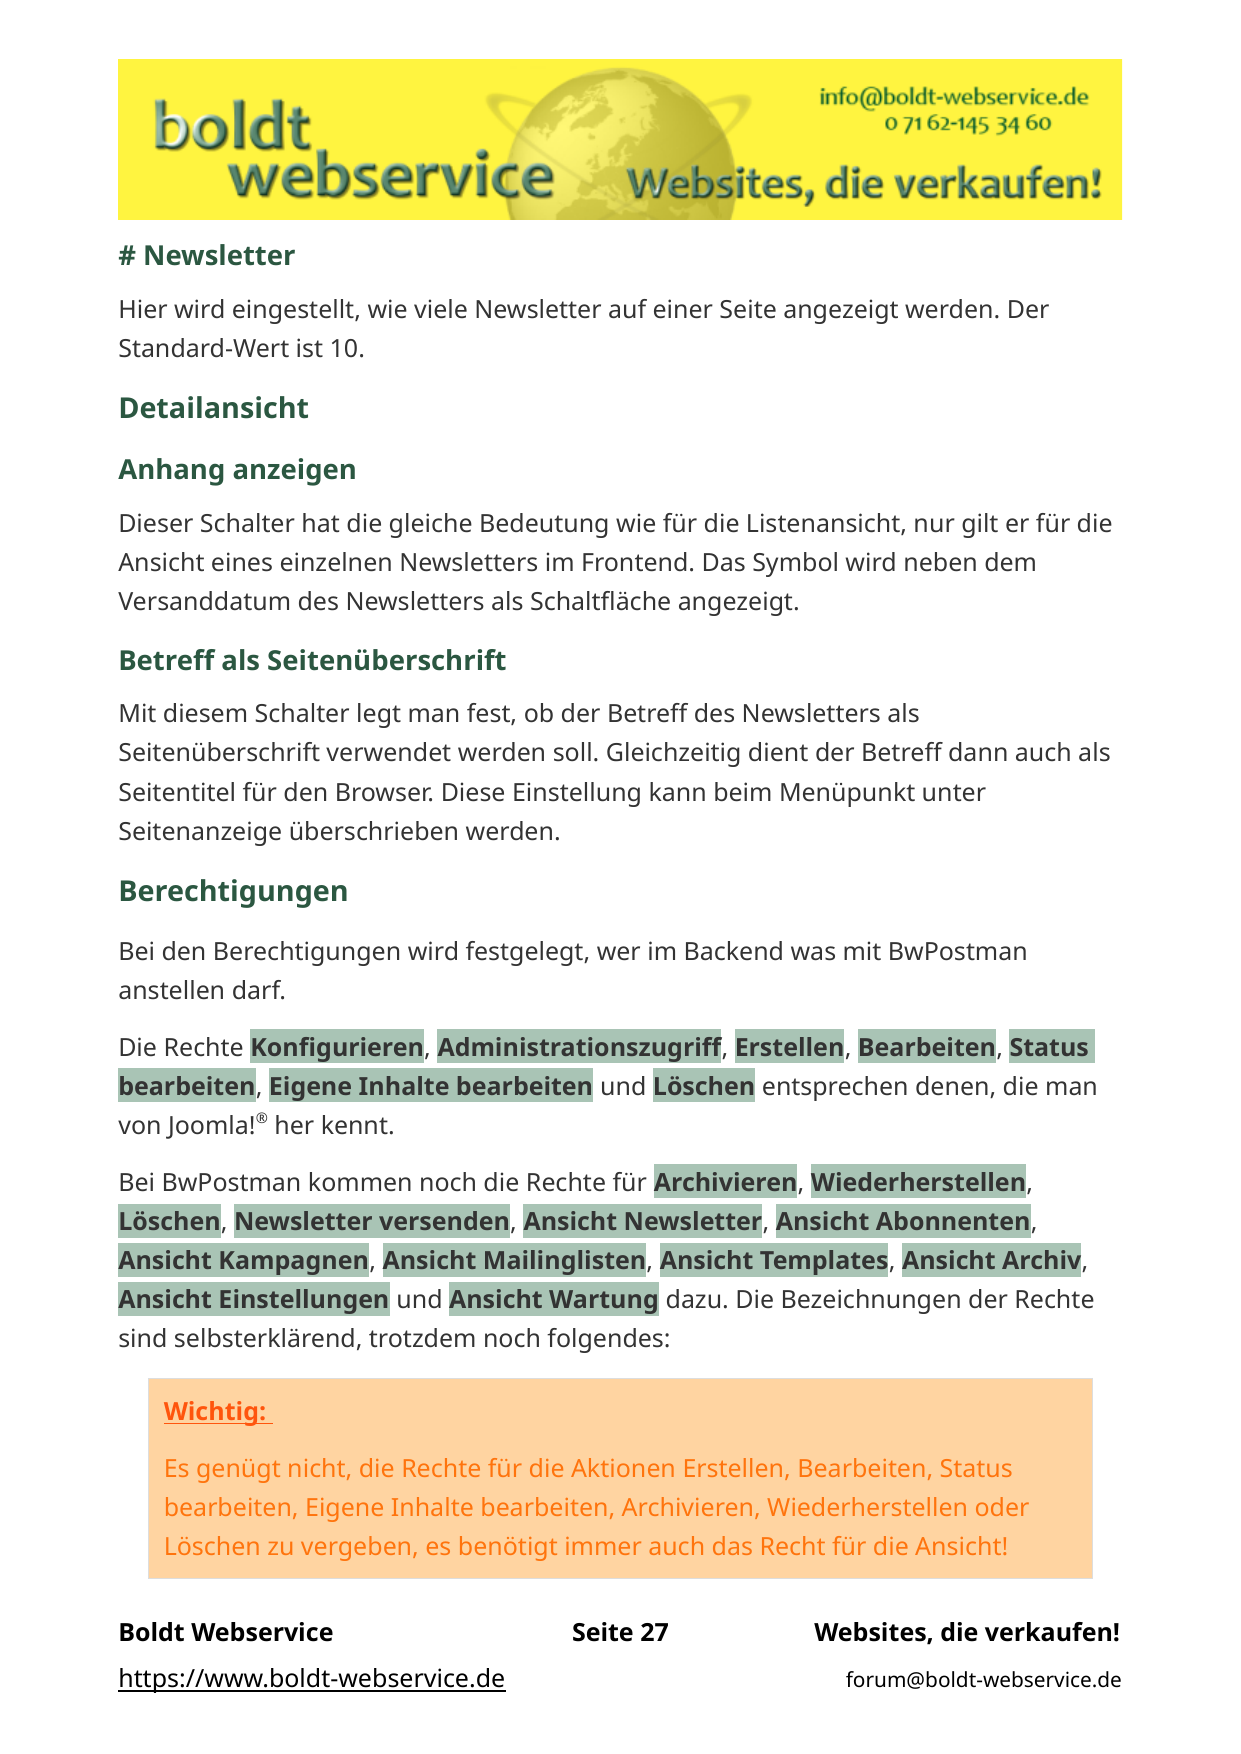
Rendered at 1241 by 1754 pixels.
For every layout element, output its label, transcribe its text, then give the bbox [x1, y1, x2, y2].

text Dieser Schalter hat die gleiche Bedeutung wie für die Listenansicht, nur gilt er für die Ansicht eines einzelnen Newsletters im Frontend. Das Symbol wird neben dem Versanddatum des Newsletters als Schaltfläche angezeigt. [118, 506, 1122, 618]
subtitle Detailansicht [118, 387, 1122, 427]
picture [118, 59, 1123, 220]
text Wichtig: [149, 1379, 1092, 1428]
text Es genügt nicht, die Rechte für die Aktionen Erstellen, Bearbeiten, Status bearbeiten, Eigene Inhalte bearbeiten, Archivieren, Wiederherstellen oder Löschen zu vergeben, es benötigt immer auch das Recht für die Ansicht! [149, 1435, 1092, 1578]
subtitle Anhang anzeigen [118, 450, 1122, 488]
text Bei BwPostman kommen noch die Rechte für Archivieren, Wiederherstellen, Löschen, Newsletter versenden, Ansicht Newsletter, Ansicht Abonnenten, Ansicht Kampagnen, Ansicht Mailinglisten, Ansicht Templates, Ansicht Archiv, Ansicht Einstellungen und Ansicht Wartung dazu. Die Bezeichnungen der Rechte sind selbsterklärend, trotzdem noch folgendes: [118, 1164, 1122, 1355]
text Hier wird eingestellt, wie viele Newsletter auf einer Seite angezeigt werden. Der Standard-Wert ist 10. [118, 291, 1122, 365]
text Mit diesem Schalter legt man fest, ob der Betreff des Newsletters als Seitenüberschrift verwendet werden soll. Gleichzeitig dient der Betreff dann auch als Seitentitel für den Browser. Diese Einstellung kann beim Menüpunkt unter Seitenanzeige überschrieben werden. [118, 696, 1122, 847]
text Die Rechte Konfigurieren, Administrationszugriff, Erstellen, Bearbeiten, Status bearbeiten, Eigene Inhalte bearbeiten und Löschen entsprechen denen, die man von Joomla!® her kennt. [118, 1029, 1122, 1142]
subtitle Betreff als Seitenüberschrift [118, 641, 1122, 678]
subtitle # Newsletter [118, 236, 1122, 274]
subtitle Berechtigungen [118, 870, 1122, 909]
text Bei den Berechtigungen wird festgelegt, wer im Backend was mit BwPostman anstellen darf. [118, 933, 1122, 1006]
